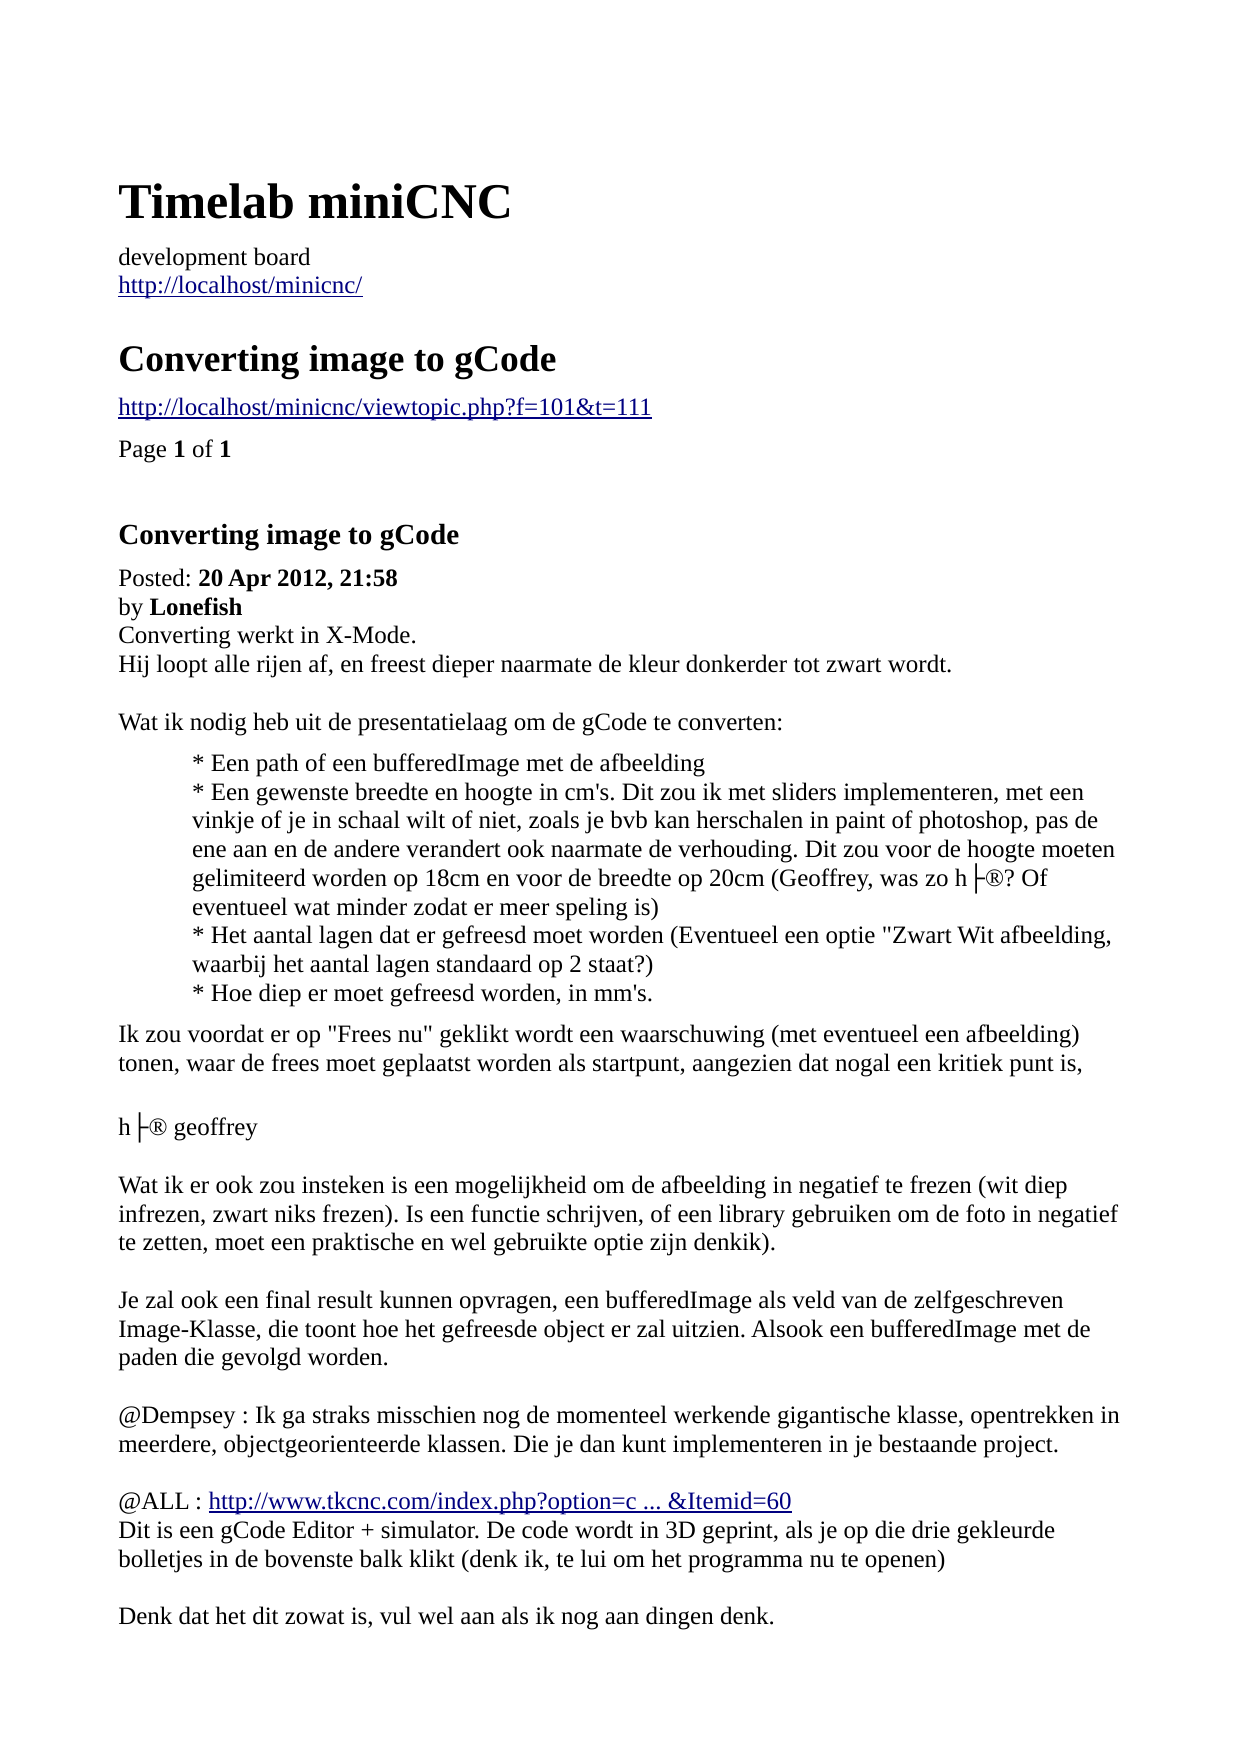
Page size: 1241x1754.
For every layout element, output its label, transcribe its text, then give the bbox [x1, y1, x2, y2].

subtitle Converting image to gCode [118, 337, 1122, 380]
text Posted: 20 Apr 2012, 21:58 [118, 563, 1122, 592]
text by Lonefish [118, 592, 1122, 621]
subtitle Timelab miniCNC [118, 172, 1122, 229]
text Ik zou voordat er op "Frees nu" geklikt wordt een waarschuwing (met eventueel een afbeelding) tonen, waar de frees moet geplaatst worden als startpunt, aangezien dat nogal een kritiek punt is, h├® geoffrey Wat ik er ook zou insteken is een mogelijkheid om de afbeelding in negatief te frezen (wit diep infrezen, zwart niks frezen). Is een functie schrijven, of een library gebruiken om de foto in negatief te zetten, moet een praktische en wel gebruikte optie zijn denkik). Je zal ook een final result kunnen opvragen, een bufferedImage als veld van de zelfgeschreven Image-Klasse, die toont hoe het gefreesde object er zal uitzien. Alsook een bufferedImage met de paden die gevolgd worden. @Dempsey : Ik ga straks misschien nog de momenteel werkende gigantische klasse, opentrekken in meerdere, objectgeorienteerde klassen. Die je dan kunt implementeren in je bestaande project. @ALL : http://www.tkcnc.com/index.php?option=c ... &Itemid=60 Dit is een gCode Editor + simulator. De code wordt in 3D geprint, als je op die drie gekleurde bolletjes in de bovenste balk klikt (denk ik, te lui om het programma nu te openen) Denk dat het dit zowat is, vul wel aan als ik nog aan dingen denk. [118, 1019, 1122, 1630]
subtitle Converting image to gCode [118, 517, 1122, 551]
text Converting werkt in X-Mode. Hij loopt alle rijen af, en freest dieper naarmate de kleur donkerder tot zwart wordt. Wat ik nodig heb uit de presentatielaag om de gCode te converten: [118, 621, 1122, 736]
text development board http://localhost/minicnc/ [118, 242, 1122, 299]
list * Een path of een bufferedImage met de afbeelding * Een gewenste breedte en hoogte in cm's. Dit zou ik met sliders implementeren, met een vinkje of je in schaal wilt of niet, zoals je bvb kan herschalen in paint of photoshop, pas de ene aan en de andere verandert ook naarmate de verhouding. Dit zou voor de hoogte moeten gelimiteerd worden op 18cm en voor de breedte op 20cm (Geoffrey, was zo h├®? Of eventueel wat minder zodat er meer speling is) * Het aantal lagen dat er gefreesd moet worden (Eventueel een optie "Zwart Wit afbeelding, waarbij het aantal lagen standaard op 2 staat?) * Hoe diep er moet gefreesd worden, in mm's. [162, 748, 1122, 1007]
text http://localhost/minicnc/viewtopic.php?f=101&t=111 [118, 392, 1122, 421]
text Page 1 of 1 [118, 434, 1122, 462]
